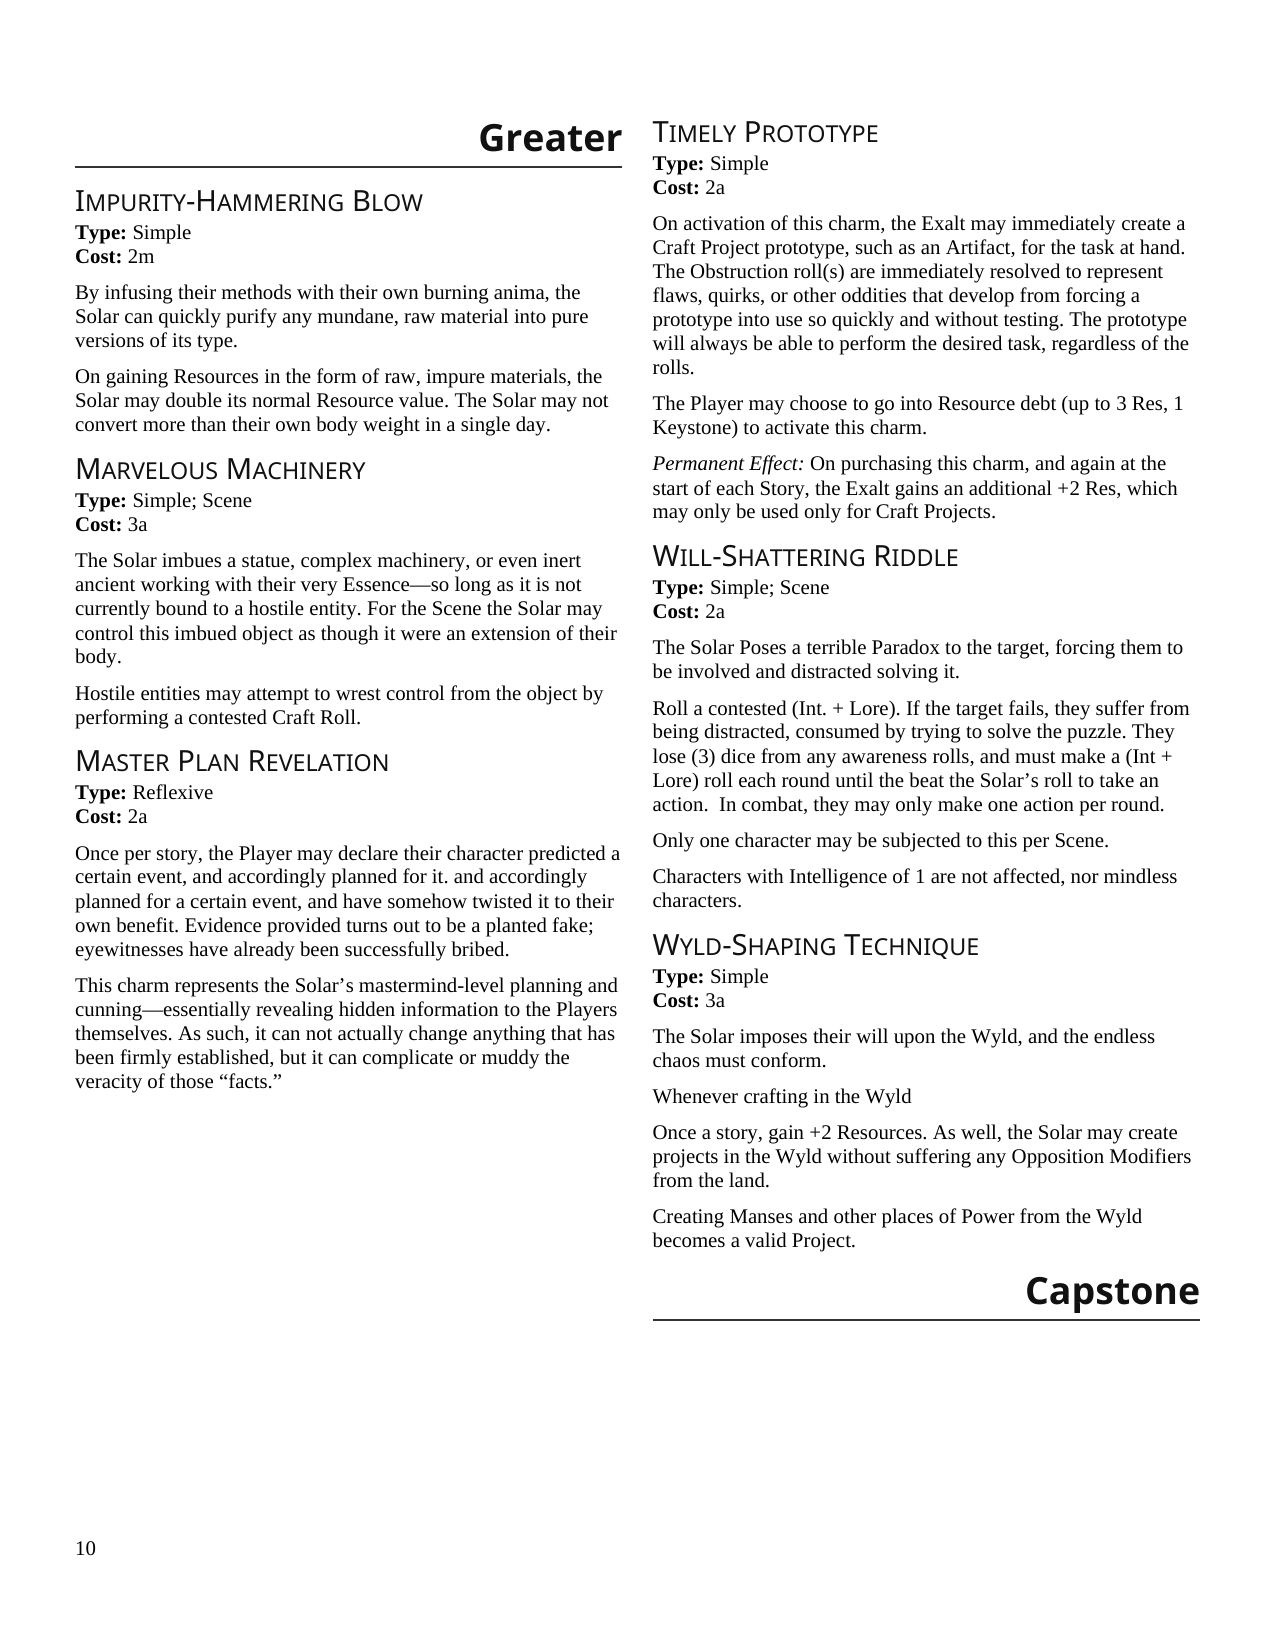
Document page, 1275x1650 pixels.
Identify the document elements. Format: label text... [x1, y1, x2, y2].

text Once a story, gain +2 Resources. As well, the Solar may create projects in the Wyld without suffering any Opposition Modifiers from the land. [652, 1120, 1200, 1192]
text The Player may choose to go into Resource debt (up to 3 Res, 1 Keystone) to activate this charm. [652, 391, 1200, 439]
text Type: Simple Cost: 2m [75, 220, 622, 268]
text Only one character may be subjected to this per Scene. [652, 828, 1200, 852]
subtitle Timely Prototype [652, 111, 1200, 151]
text Creating Manses and other places of Power from the Wyld becomes a valid Project. [652, 1204, 1200, 1252]
text Type: Simple Cost: 3a [652, 963, 1200, 1012]
text On gaining Resources in the form of raw, impure materials, the Solar may double its normal Resource value. The Solar may not convert more than their own body weight in a single day. [75, 364, 622, 436]
text Once per story, the Player may declare their character predicted a certain event, and accordingly planned for it. and accordingly planned for a certain event, and have somehow twisted it to their own benefit. Evidence provided turns out to be a planted fake; eyewitnesses have already been successfully bribed. [75, 840, 622, 961]
text Permanent Effect: On purchasing this charm, and again at the start of each Story, the Exalt gains an additional +2 Res, which may only be used only for Craft Projects. [652, 451, 1200, 523]
text Hostile entities may attempt to wrest control from the object by performing a contested Craft Roll. [75, 681, 622, 729]
text The Solar Poses a terrible Paradox to the target, forcing them to be involved and distracted solving it. [652, 635, 1200, 683]
text Type: Simple; Scene Cost: 3a [75, 488, 622, 536]
text Type: Simple Cost: 2a [652, 151, 1200, 199]
text This charm represents the Solar’s mastermind-level planning and cunning—essentially revealing hidden information to the Players themselves. As such, it can not actually change anything that has been firmly established, but it can complicate or muddy the veracity of those “facts.” [75, 973, 622, 1093]
subtitle Master Plan Revelation [75, 741, 622, 780]
subtitle Wyld-Shaping Technique [652, 924, 1200, 963]
text The Solar imposes their will upon the Wyld, and the endless chaos must conform. [652, 1024, 1200, 1072]
text Roll a contested (Int. + Lore). If the target fails, they suffer from being distracted, consumed by trying to solve the puzzle. They lose (3) dice from any awareness rolls, and must make a (Int + Lore) roll each round until the beat the Solar’s roll to take an action. In combat, they may only make one action per round. [652, 695, 1200, 816]
text By infusing their methods with their own burning anima, the Solar can quickly purify any mundane, raw material into pure versions of its type. [75, 280, 622, 352]
text Type: Reflexive Cost: 2a [75, 780, 622, 828]
text Whenever crafting in the Wyld [652, 1084, 1200, 1108]
text The Solar imbues a statue, complex machinery, or even inert ancient working with their very Essence—so long as it is not currently bound to a hostile entity. For the Scene the Solar may control this imbued object as though it were an extension of their body. [75, 548, 622, 668]
text Greater [75, 111, 622, 166]
subtitle Marvelous Machinery [75, 448, 622, 488]
subtitle Impurity-Hammering Blow [75, 180, 622, 220]
text Type: Simple; Scene Cost: 2a [652, 575, 1200, 623]
text Capstone [652, 1264, 1200, 1321]
text Characters with Intelligence of 1 are not affected, nor mindless characters. [652, 864, 1200, 912]
text On activation of this charm, the Exalt may immediately create a Craft Project prototype, such as an Artifact, for the task at hand. The Obstruction roll(s) are immediately resolved to represent flaws, quirks, or other oddities that develop from forcing a prototype into use so quickly and without testing. The prototype will always be able to perform the desired task, regardless of the rolls. [652, 211, 1200, 379]
subtitle Will-Shattering Riddle [652, 536, 1200, 575]
